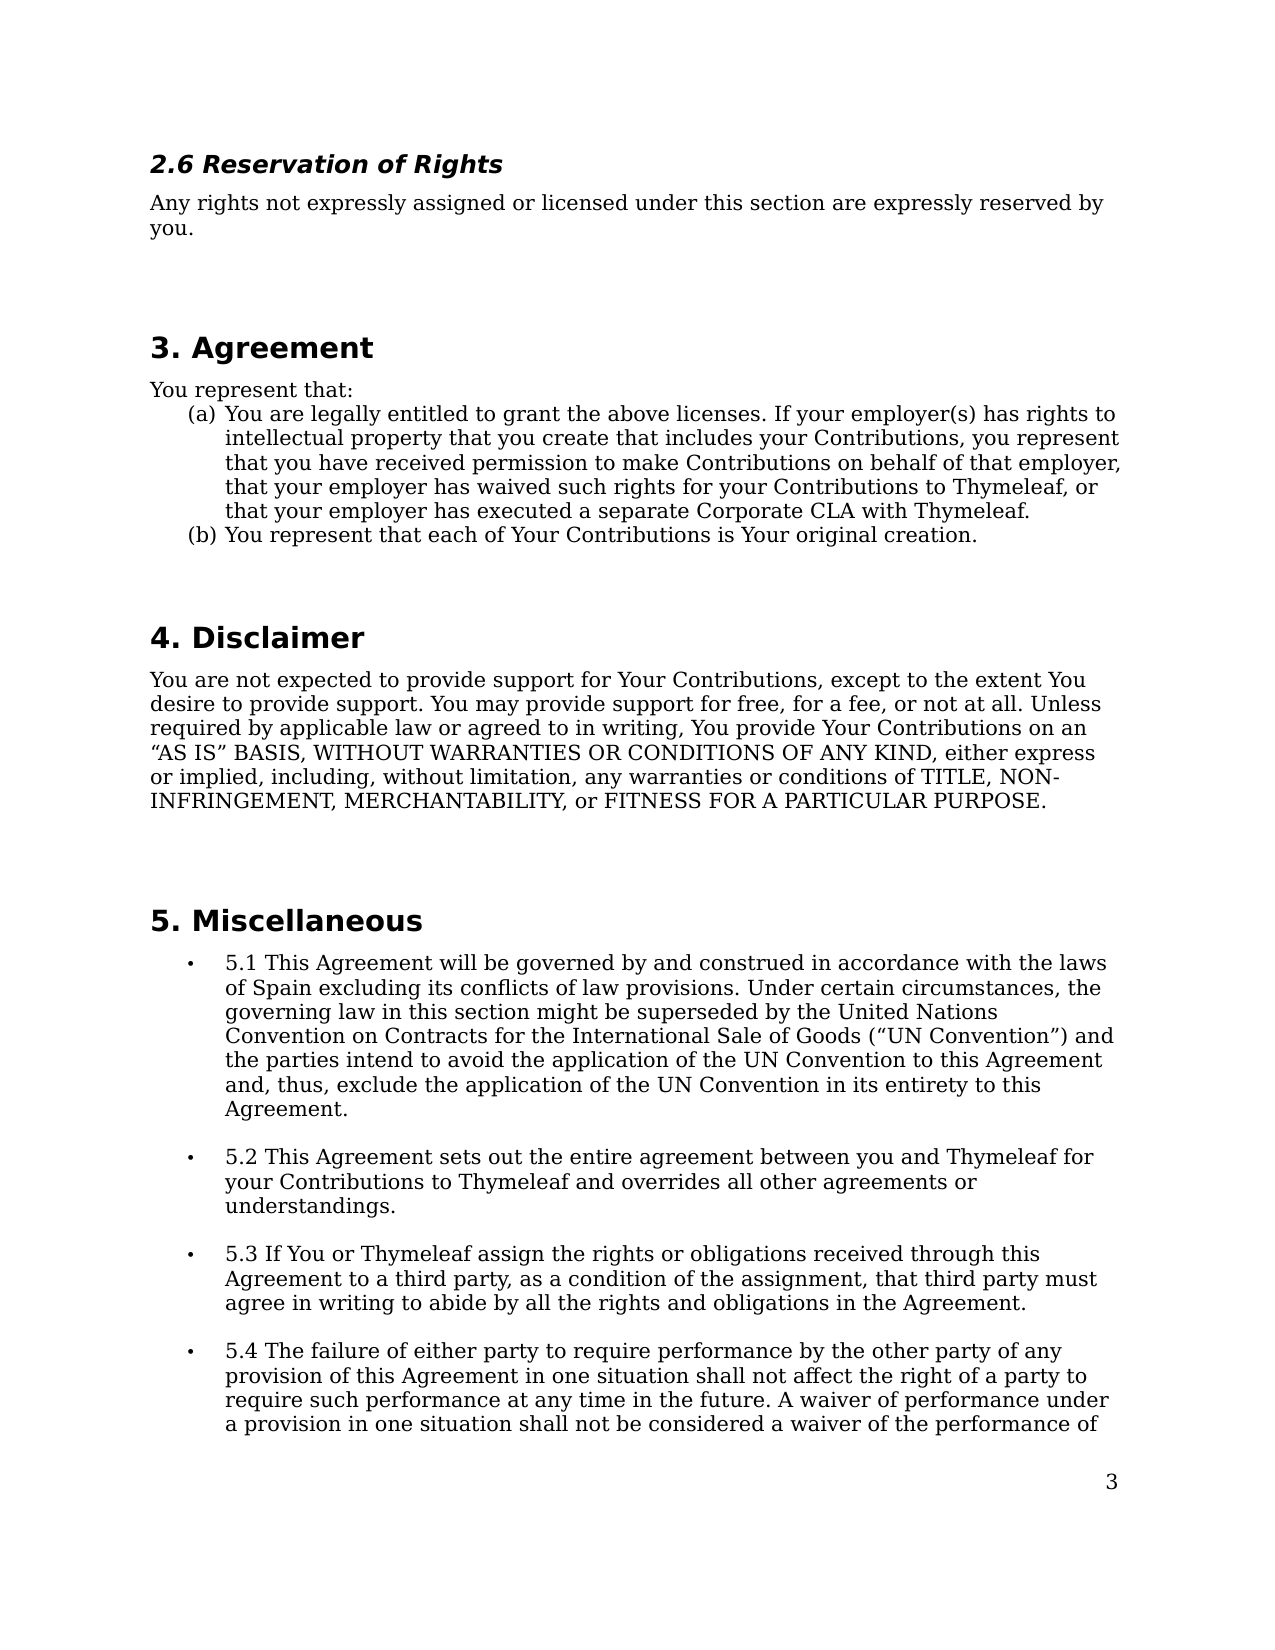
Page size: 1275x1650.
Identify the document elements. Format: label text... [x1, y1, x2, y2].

text You are not expected to provide support for Your Contributions, except to the extent You desire to provide support. You may provide support for free, for a fee, or not at all. Unless required by applicable law or agreed to in writing, You provide Your Contributions on an “AS IS” BASIS, WITHOUT WARRANTIES OR CONDITIONS OF ANY KIND, either express or implied, including, without limitation, any warranties or conditions of TITLE, NON-INFRINGEMENT, MERCHANTABILITY, or FITNESS FOR A PARTICULAR PURPOSE. [150, 668, 1125, 838]
list You are legally entitled to grant the above licenses. If your employer(s) has rights to intellectual property that you create that includes your Contributions, you represent that you have received permission to make Contributions on behalf of that employer, that your employer has waived such rights for your Contributions to Thymeleaf, or that your employer has executed a separate Corporate CLA with Thymeleaf. [187, 402, 1125, 523]
list You represent that each of Your Contributions is Your original creation. [187, 523, 1125, 572]
list 5.4 The failure of either party to require performance by the other party of any provision of this Agreement in one situation shall not affect the right of a party to require such performance at any time in the future. A waiver of performance under a provision in one situation shall not be considered a waiver of the performance of [187, 1339, 1125, 1437]
subtitle 4. Disclaimer [150, 621, 1125, 655]
list 5.3 If You or Thymeleaf assign the rights or obligations received through this Agreement to a third party, as a condition of the assignment, that third party must agree in writing to abide by all the rights and obligations in the Agreement. [187, 1242, 1125, 1339]
subtitle 5. Miscellaneous [150, 905, 1125, 939]
subtitle 3. Agreement [150, 331, 1125, 365]
list 5.2 This Agreement sets out the entire agreement between you and Thymeleaf for your Contributions to Thymeleaf and overrides all other agreements or understandings. [187, 1145, 1125, 1242]
text You represent that: [150, 378, 1125, 402]
list 5.1 This Agreement will be governed by and construed in accordance with the laws of Spain excluding its conflicts of law provisions. Under certain circumstances, the governing law in this section might be superseded by the United Nations Convention on Contracts for the International Sale of Goods (“UN Convention”) and the parties intend to avoid the application of the UN Convention to this Agreement and, thus, exclude the application of the UN Convention in its entirety to this Agreement. [187, 951, 1125, 1145]
text Any rights not expressly assigned or licensed under this section are expressly reserved by you. [150, 191, 1125, 264]
subtitle 2.6 Reservation of Rights [150, 150, 1125, 179]
